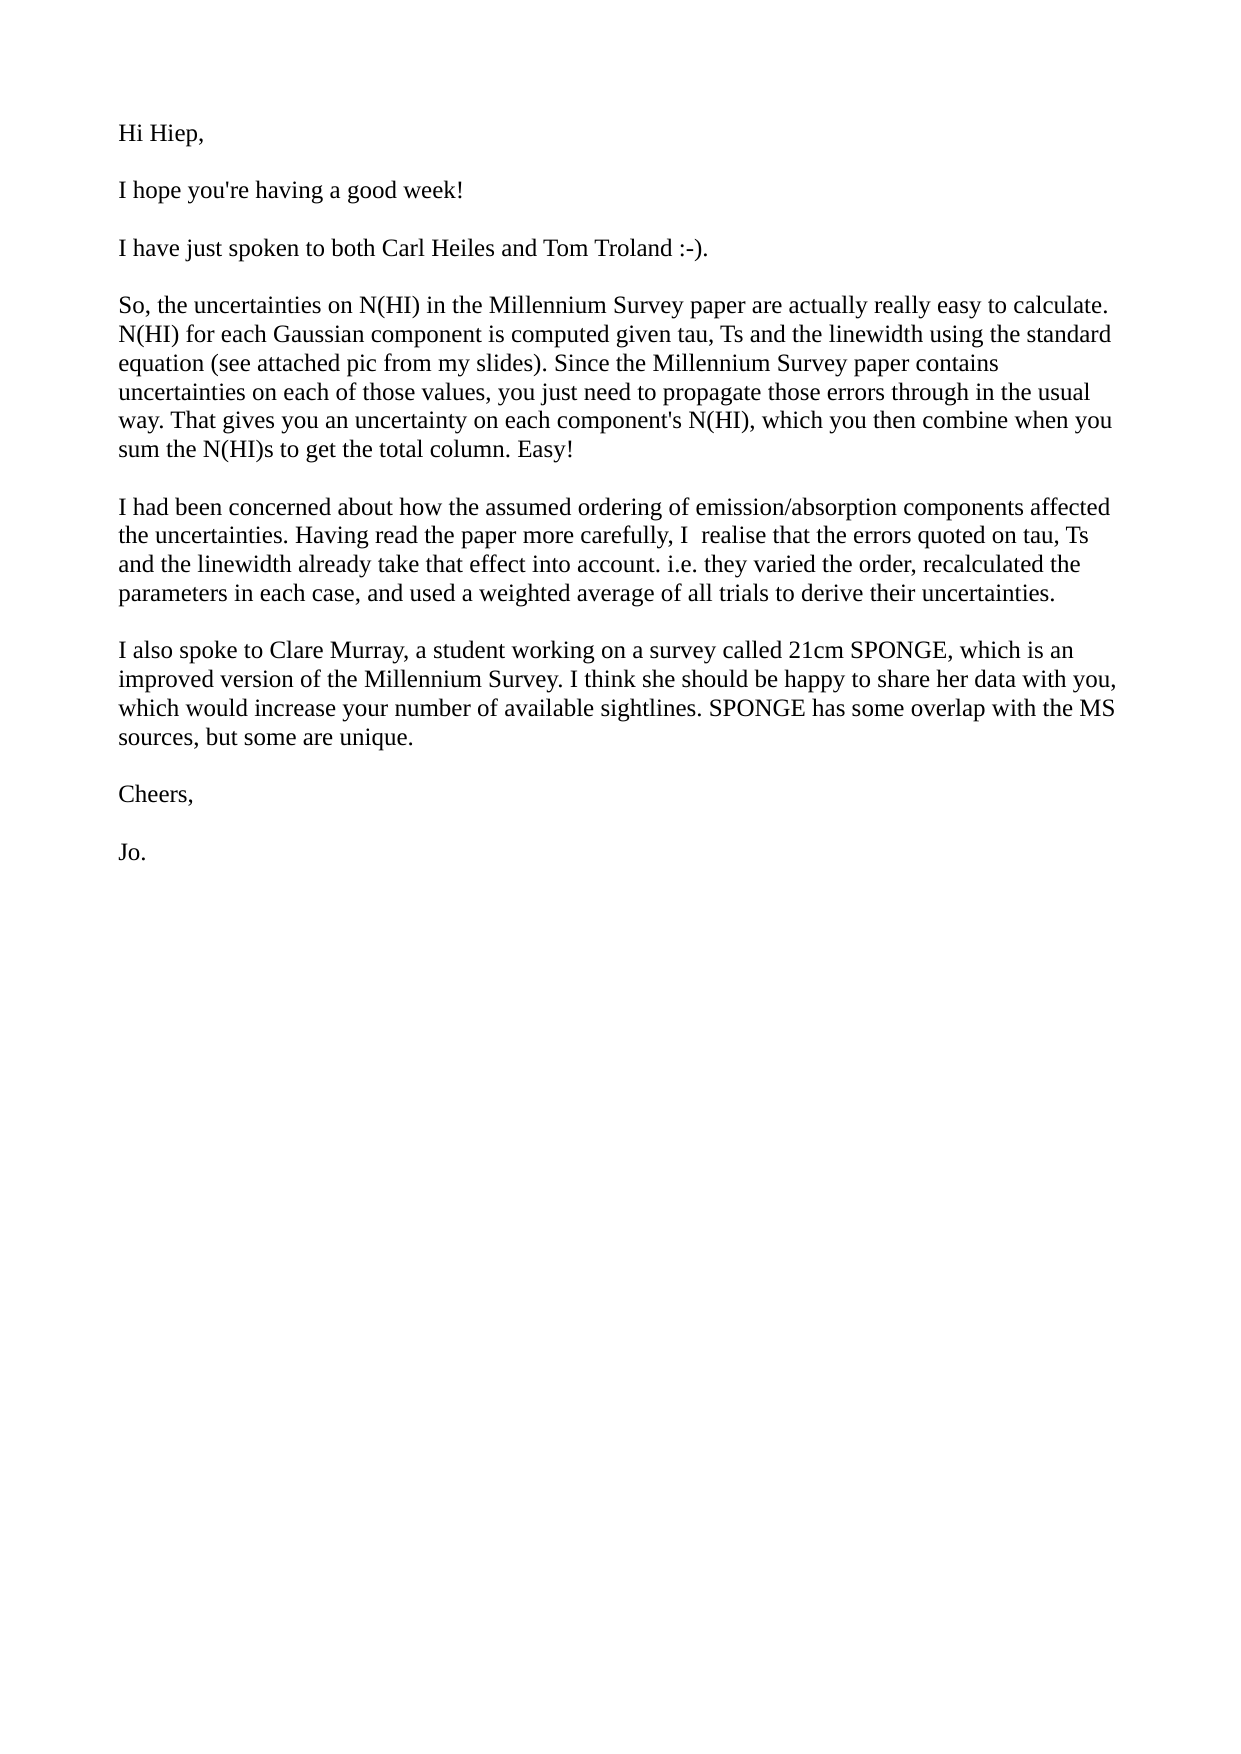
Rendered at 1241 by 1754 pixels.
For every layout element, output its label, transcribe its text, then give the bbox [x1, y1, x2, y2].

text I have just spoken to both Carl Heiles and Tom Troland :-). [118, 233, 1122, 262]
text Jo. [118, 837, 1122, 866]
text I also spoke to Clare Murray, a student working on a survey called 21cm SPONGE, which is an improved version of the Millennium Survey. I think she should be happy to share her data with you, which would increase your number of available sightlines. SPONGE has some overlap with the MS sources, but some are unique. [118, 636, 1122, 751]
text Hi Hiep, [118, 118, 1122, 147]
text I hope you're having a good week! [118, 176, 1122, 204]
text I had been concerned about how the assumed ordering of emission/absorption components affected the uncertainties. Having read the paper more carefully, I realise that the errors quoted on tau, Ts and the linewidth already take that effect into account. i.e. they varied the order, recalculated the parameters in each case, and used a weighted average of all trials to derive their uncertainties. [118, 492, 1122, 607]
text Cheers, [118, 779, 1122, 808]
text So, the uncertainties on N(HI) in the Millennium Survey paper are actually really easy to calculate. N(HI) for each Gaussian component is computed given tau, Ts and the linewidth using the standard equation (see attached pic from my slides). Since the Millennium Survey paper contains uncertainties on each of those values, you just need to propagate those errors through in the usual way. That gives you an uncertainty on each component's N(HI), which you then combine when you sum the N(HI)s to get the total column. Easy! [118, 291, 1122, 463]
